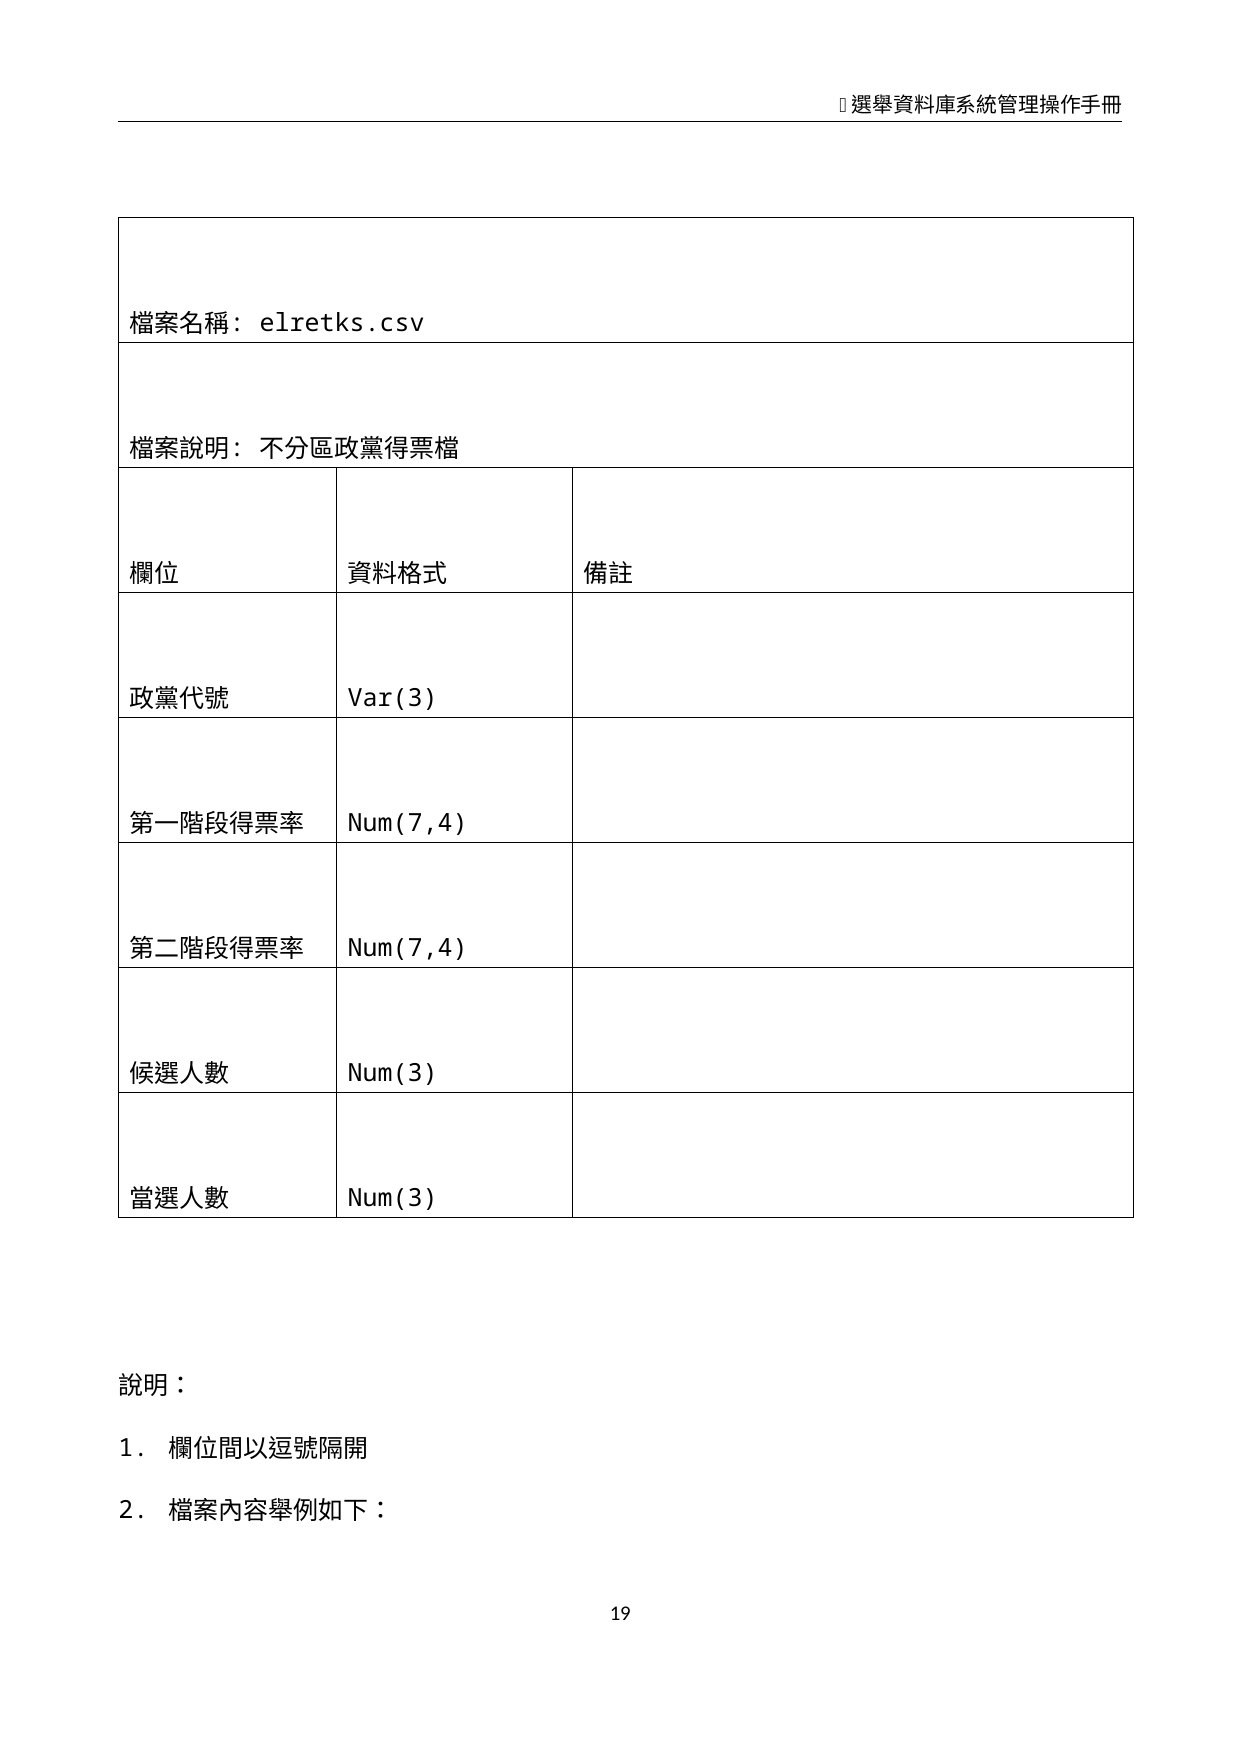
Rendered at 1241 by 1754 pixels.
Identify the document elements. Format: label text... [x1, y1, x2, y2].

table_cell [573, 968, 1133, 1092]
table_cell 備註 [573, 468, 1133, 592]
list 欄位間以逗號隔開 [118, 1405, 1122, 1467]
table_cell 當選人數 [119, 1093, 336, 1217]
text 說明： [118, 1342, 1122, 1405]
table_cell Var(3) [337, 593, 572, 717]
table_cell Num(3) [337, 968, 572, 1092]
table_cell Num(7,4) [337, 843, 572, 967]
table_cell 資料格式 [337, 468, 572, 592]
table_cell [573, 1093, 1133, 1217]
table_cell 政黨代號 [119, 593, 336, 717]
table_cell 候選人數 [119, 968, 336, 1092]
table_cell [573, 593, 1133, 717]
table_cell [573, 718, 1133, 842]
table_cell Num(3) [337, 1093, 572, 1217]
table_cell Num(7,4) [337, 718, 572, 842]
table_cell 欄位 [119, 468, 336, 592]
table_cell 第一階段得票率 [119, 718, 336, 842]
table_cell 第二階段得票率 [119, 843, 336, 967]
list 檔案內容舉例如下： [118, 1467, 1122, 1530]
table_header 檔案名稱: elretks.csv [119, 218, 1133, 342]
table_cell 檔案說明: 不分區政黨得票檔 [119, 343, 1133, 467]
table_cell [573, 843, 1133, 967]
